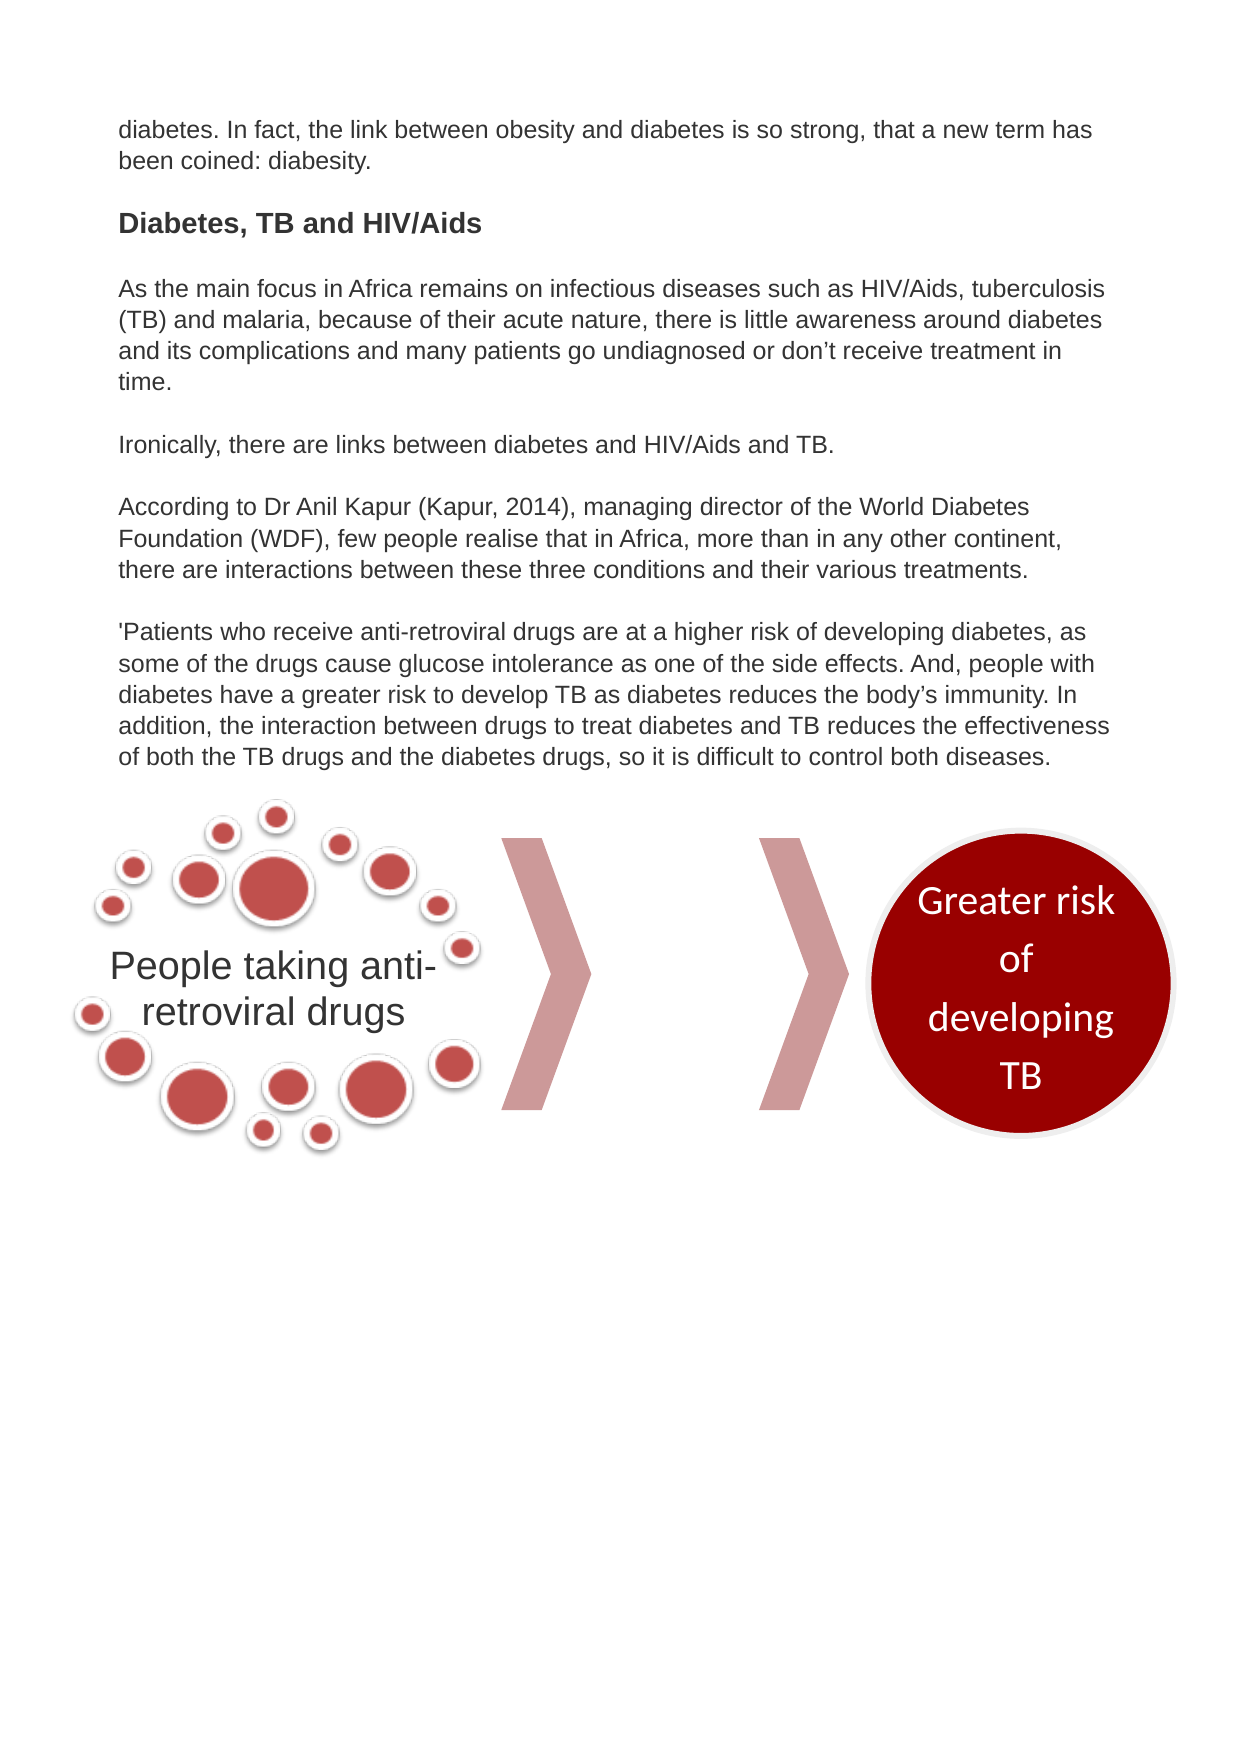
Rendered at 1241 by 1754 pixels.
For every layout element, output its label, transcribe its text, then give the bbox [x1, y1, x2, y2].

text diabetes. In fact, the link between obesity and diabetes is so strong, that a new term has been coined: diabesity. Diabetes, TB and HIV/Aids As the main focus in Africa remains on infectious diseases such as HIV/Aids, tuberculosis (TB) and malaria, because of their acute nature, there is little awareness around diabetes and its complications and many patients go undiagnosed or don’t receive treatment in time. Ironically, there are links between diabetes and HIV/Aids and TB. According to Dr Anil Kapur (Kapur, 2014), managing director of the World Diabetes Foundation (WDF), few people realise that in Africa, more than in any other continent, there are interactions between these three conditions and their various treatments. 'Patients who receive anti-retroviral drugs are at a higher risk of developing diabetes, as some of the drugs cause glucose intolerance as one of the side effects. And, people with diabetes have a greater risk to develop TB as diabetes reduces the body’s immunity. In addition, the interaction between drugs to treat diabetes and TB reduces the effectiveness of both the TB drugs and the diabetes drugs, so it is difficult to control both diseases. [118, 112, 1122, 771]
